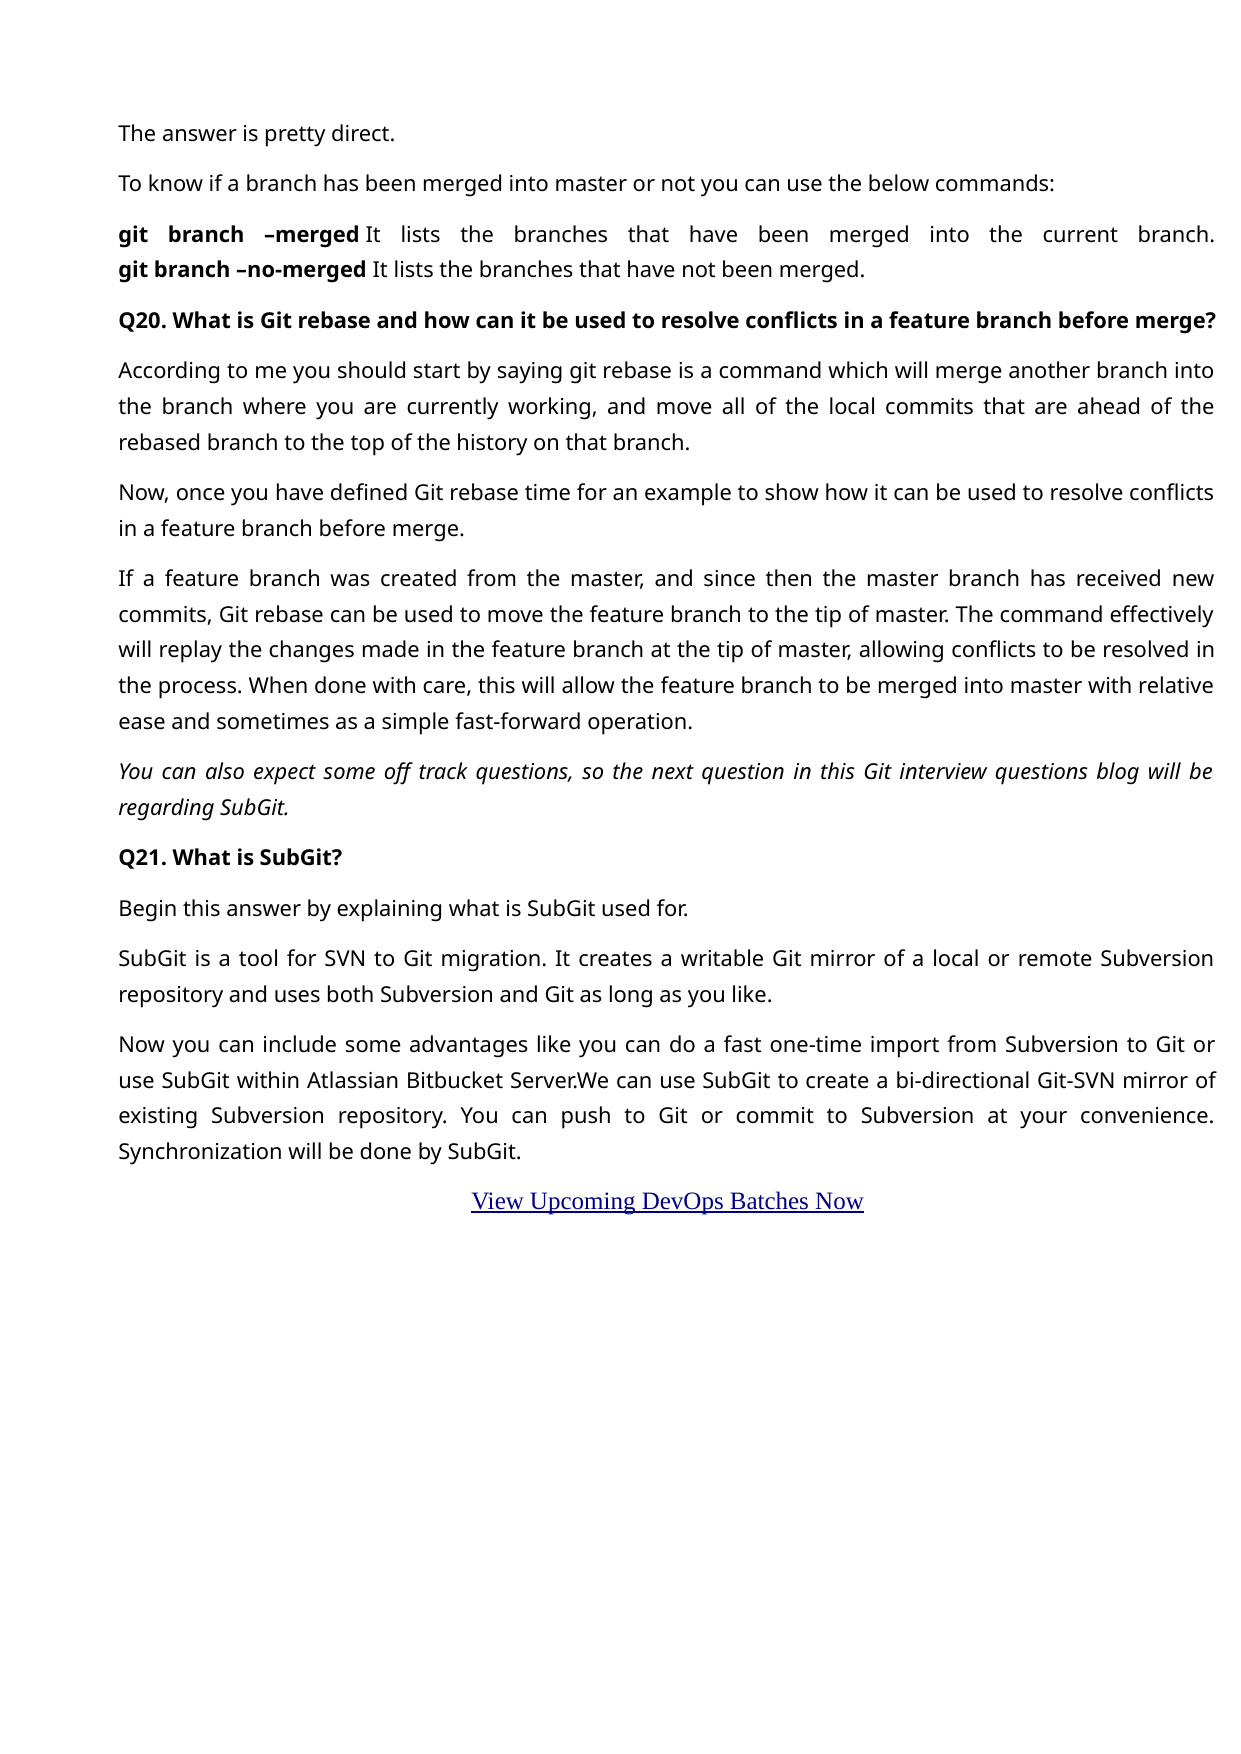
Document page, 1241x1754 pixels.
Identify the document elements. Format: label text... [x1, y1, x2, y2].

text Q21. What is SubGit? [118, 842, 1217, 872]
text git branch –merged It lists the branches that have been merged into the current branch. git branch –no-merged It lists the branches that have not been merged. [118, 219, 1217, 284]
text To know if a branch has been merged into master or not you can use the below commands: [118, 168, 1217, 198]
text SubGit is a tool for SVN to Git migration. It creates a writable Git mirror of a local or remote Subversion repository and uses both Subversion and Git as long as you like. [118, 943, 1217, 1008]
text According to me you should start by saying git rebase is a command which will merge another branch into the branch where you are currently working, and move all of the local commits that are ahead of the rebased branch to the top of the history on that branch. [118, 355, 1217, 456]
text The answer is pretty direct. [118, 118, 1217, 148]
text Begin this answer by explaining what is SubGit used for. [118, 892, 1217, 922]
text You can also expect some off track questions, so the next question in this Git interview questions blog will be regarding SubGit. [118, 756, 1217, 822]
text If a feature branch was created from the master, and since then the master branch has received new commits, Git rebase can be used to move the feature branch to the tip of master. The command effectively will replay the changes made in the feature branch at the tip of master, allowing conflicts to be resolved in the process. When done with care, this will allow the feature branch to be merged into master with relative ease and sometimes as a simple fast-forward operation. [118, 563, 1217, 736]
text Now, once you have defined Git rebase time for an example to show how it can be used to resolve conflicts in a feature branch before merge. [118, 477, 1217, 542]
text View Upcoming DevOps Batches Now [118, 1186, 1217, 1215]
text Q20. What is Git rebase and how can it be used to resolve conflicts in a feature branch before merge? [118, 305, 1217, 334]
text Now you can include some advantages like you can do a fast one-time import from Subversion to Git or use SubGit within Atlassian Bitbucket Server.We can use SubGit to create a bi-directional Git-SVN mirror of existing Subversion repository. You can push to Git or commit to Subversion at your convenience. Synchronization will be done by SubGit. [118, 1029, 1217, 1166]
